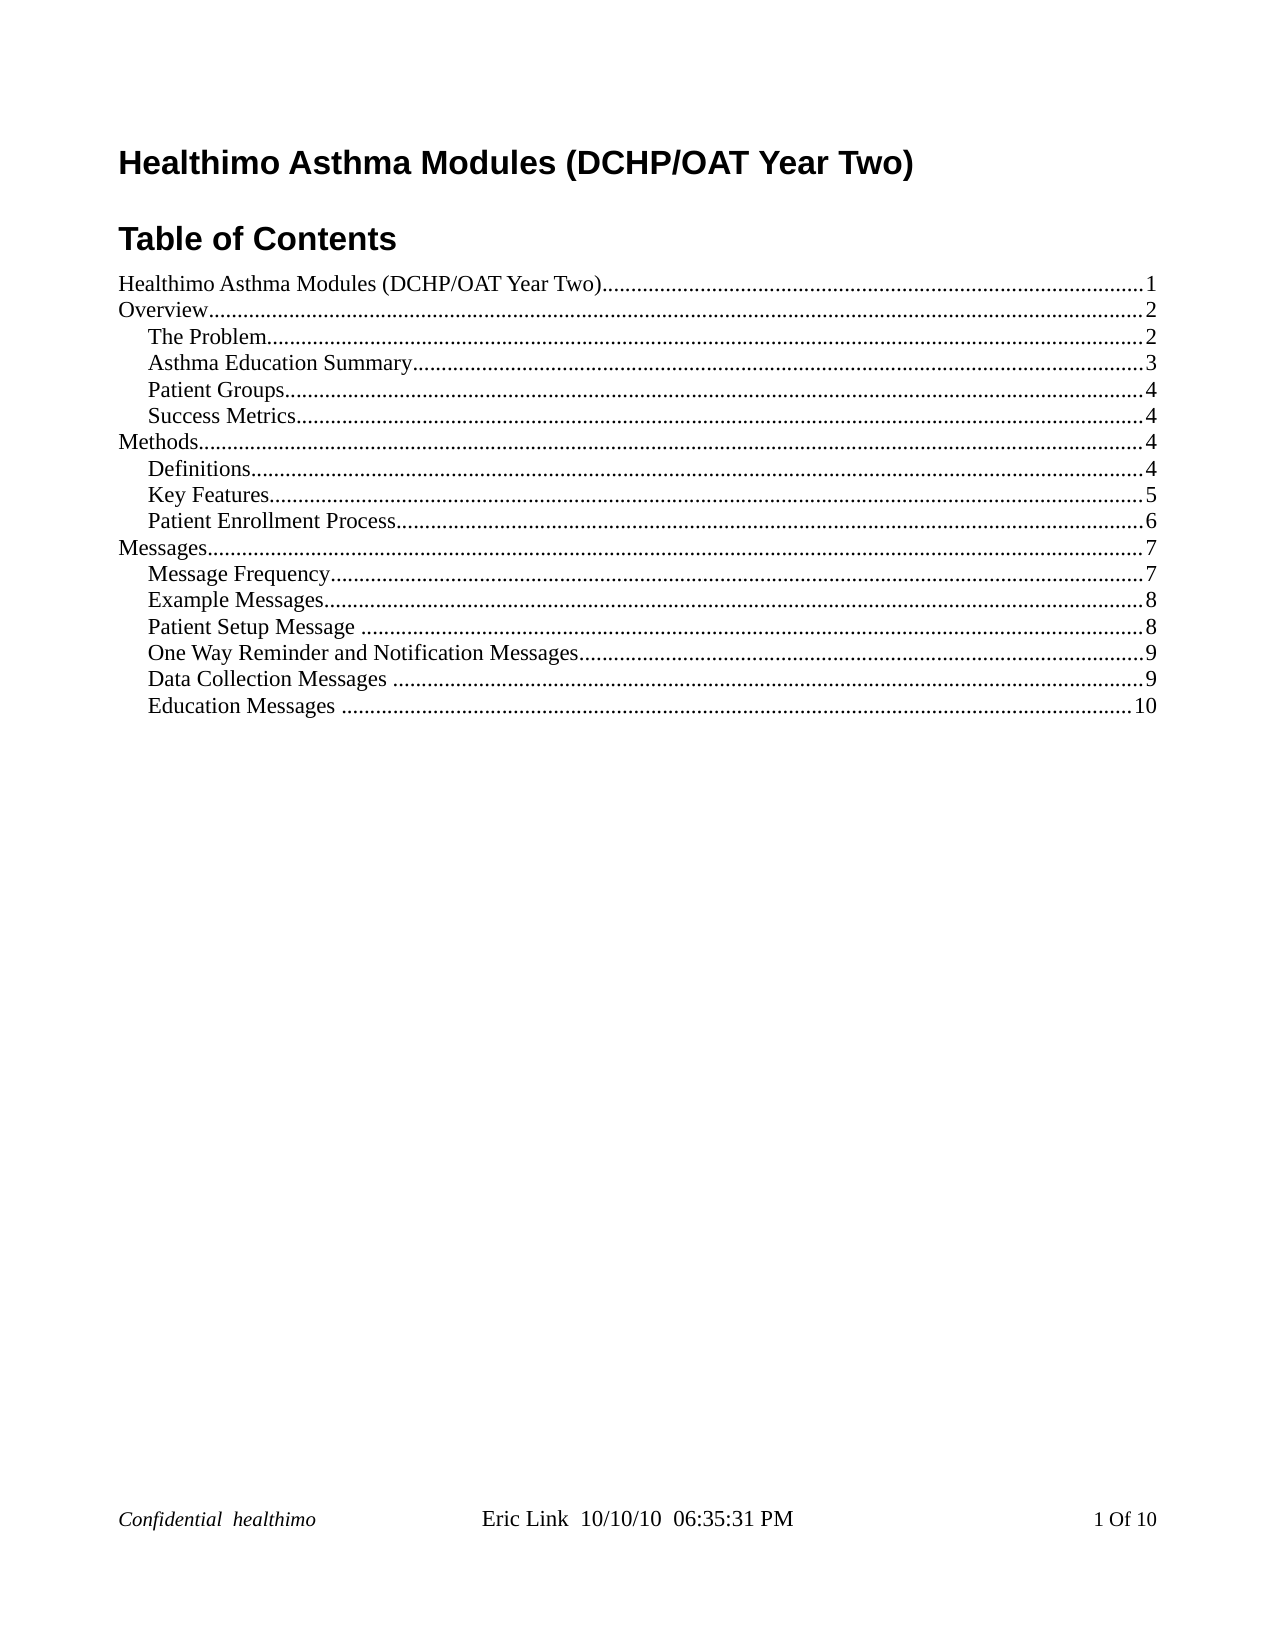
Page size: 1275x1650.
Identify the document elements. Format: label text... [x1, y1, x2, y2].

text Education Messages 10 [148, 692, 1157, 718]
text Overview 2 [118, 297, 1157, 323]
text Asthma Education Summary 3 [148, 349, 1157, 376]
text The Problem 2 [148, 323, 1157, 349]
subtitle Healthimo Asthma Modules (DCHP/OAT Year Two) [118, 143, 1157, 182]
text One Way Reminder and Notification Messages 9 [148, 639, 1157, 666]
text Patient Groups 4 [148, 376, 1157, 402]
text Success Metrics 4 [148, 402, 1157, 428]
text Data Collection Messages 9 [148, 666, 1157, 692]
text Patient Setup Message 8 [148, 613, 1157, 639]
subtitle Table of Contents [118, 219, 1157, 258]
text Healthimo Asthma Modules (DCHP/OAT Year Two) 1 [118, 270, 1157, 297]
text Patient Enrollment Process 6 [148, 507, 1157, 534]
text Definitions 4 [148, 455, 1157, 481]
text Methods 4 [118, 428, 1157, 455]
text Message Frequency 7 [148, 560, 1157, 586]
text Example Messages 8 [148, 586, 1157, 613]
text Messages 7 [118, 534, 1157, 560]
text Key Features 5 [148, 481, 1157, 507]
